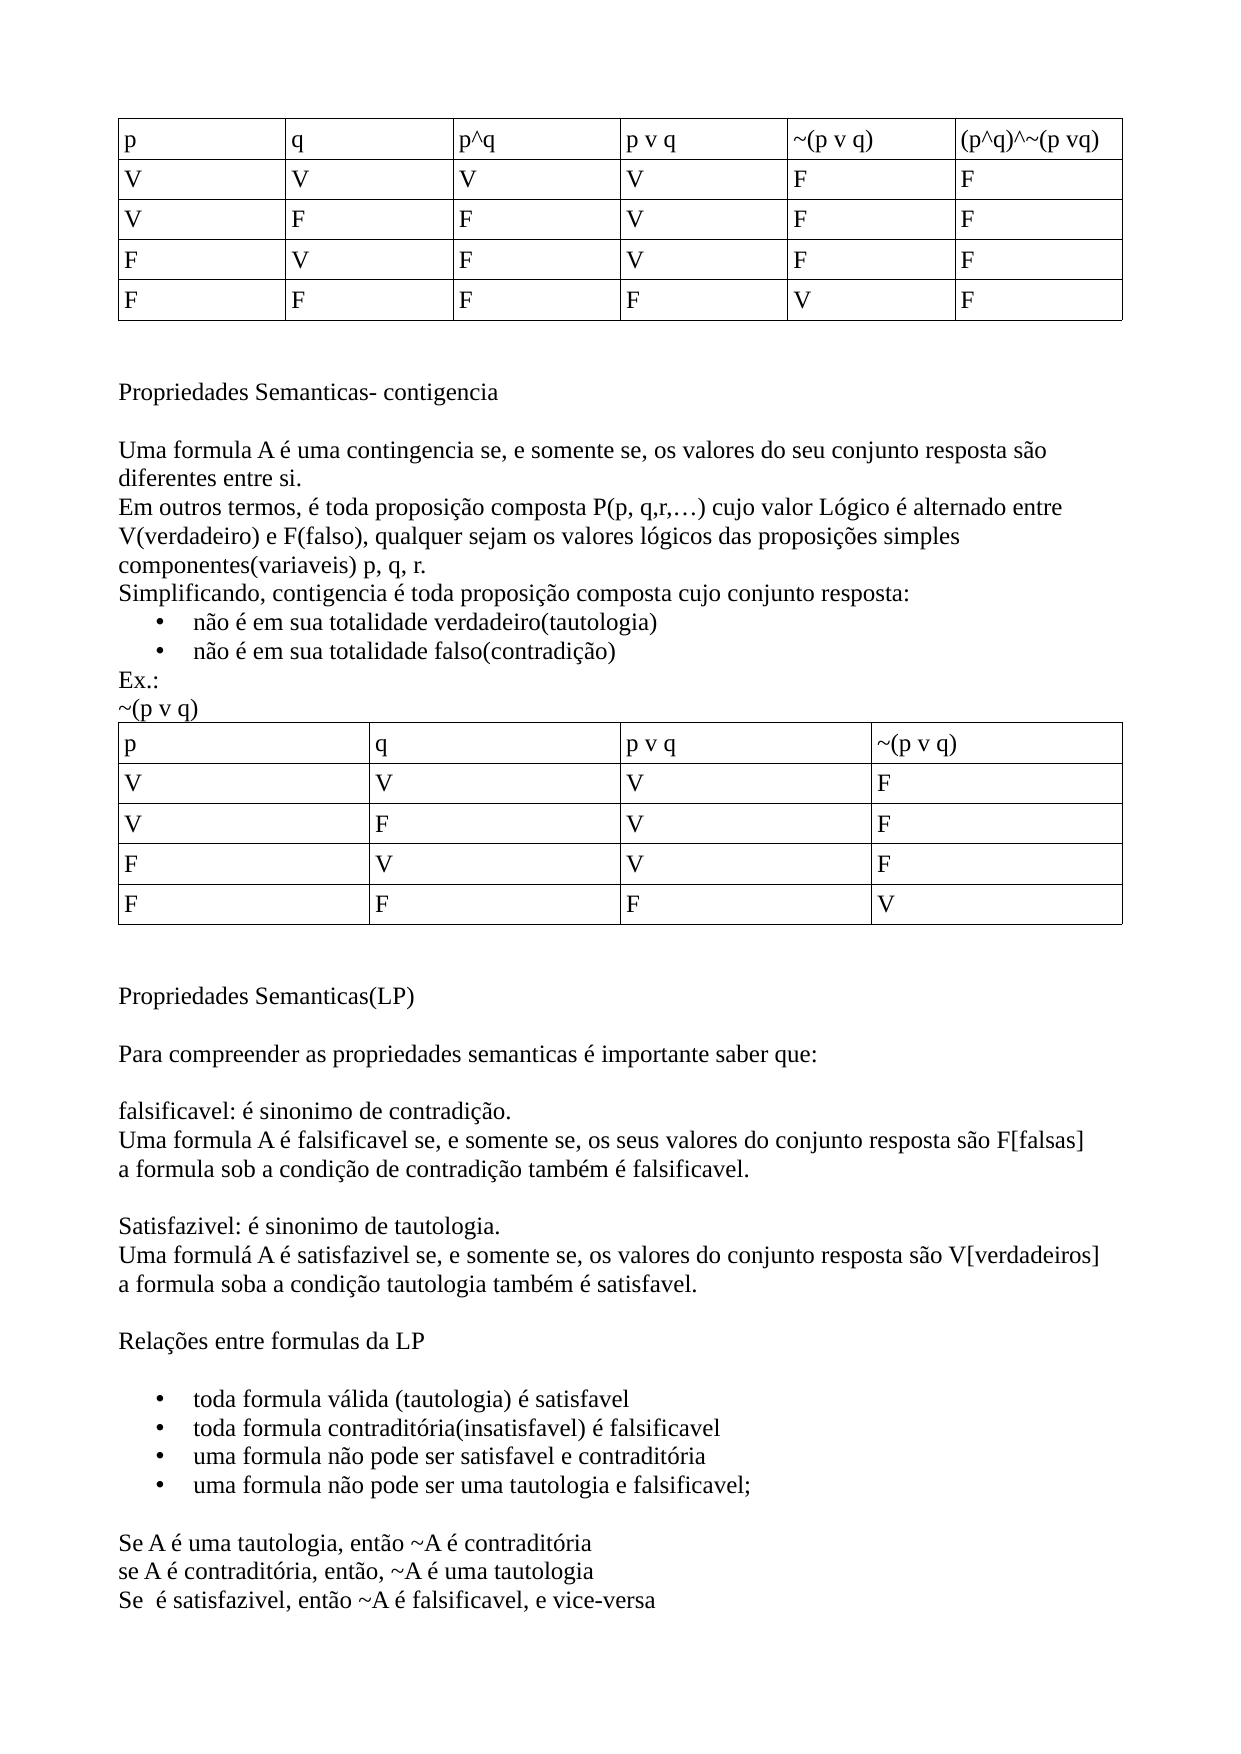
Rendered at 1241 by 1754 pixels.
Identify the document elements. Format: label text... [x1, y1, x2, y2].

table_cell V [621, 764, 871, 803]
table_cell V [621, 160, 787, 199]
text Uma formula A é uma contingencia se, e somente se, os valores do seu conjunto resposta são diferentes entre si. [118, 435, 1122, 492]
table_cell V [788, 280, 955, 320]
table_cell F [119, 240, 285, 279]
table_cell V [119, 804, 369, 843]
list não é em sua totalidade verdadeiro(tautologia) [156, 607, 1122, 636]
table_cell V [454, 160, 620, 199]
table_cell F [956, 160, 1122, 199]
list toda formula válida (tautologia) é satisfavel [156, 1384, 1122, 1413]
text Ex.: [118, 665, 1122, 693]
text se A é contraditória, então, ~A é uma tautologia [118, 1556, 1122, 1585]
table_header ~(p v q) [788, 119, 955, 158]
table_cell V [621, 804, 871, 843]
table_header p [119, 119, 285, 158]
text Uma formulá A é satisfazivel se, e somente se, os valores do conjunto resposta são V[verdadeiros] [118, 1240, 1122, 1269]
table_cell V [286, 160, 453, 199]
table_cell V [119, 764, 369, 803]
list toda formula contraditória(insatisfavel) é falsificavel [156, 1413, 1122, 1441]
table_cell F [454, 280, 620, 320]
table_cell F [872, 844, 1122, 883]
table_cell V [621, 844, 871, 883]
table_cell F [872, 764, 1122, 803]
text Relações entre formulas da LP [118, 1326, 1122, 1355]
table_cell V [119, 160, 285, 199]
text ~(p v q) [118, 693, 1122, 722]
table_header p [119, 723, 369, 763]
text falsificavel: é sinonimo de contradição. [118, 1096, 1122, 1125]
table_cell F [788, 200, 955, 239]
table_cell V [119, 200, 285, 239]
table_cell F [370, 885, 620, 924]
table_cell F [621, 280, 787, 320]
table_cell F [788, 160, 955, 199]
text a formula sob a condição de contradição também é falsificavel. [118, 1154, 1122, 1183]
table_cell F [119, 885, 369, 924]
table_cell V [286, 240, 453, 279]
table_header q [286, 119, 453, 158]
text a formula soba a condição tautologia também é satisfavel. [118, 1269, 1122, 1298]
text Se A é uma tautologia, então ~A é contraditória [118, 1528, 1122, 1556]
text Em outros termos, é toda proposição composta P(p, q,r,…) cujo valor Lógico é alternado entre V(verdadeiro) e F(falso), qualquer sejam os valores lógicos das proposições simples componentes(variaveis) p, q, r. [118, 492, 1122, 578]
text Simplificando, contigencia é toda proposição composta cujo conjunto resposta: [118, 578, 1122, 607]
table_header q [370, 723, 620, 763]
text Propriedades Semanticas(LP) [118, 981, 1122, 1010]
table_header p v q [621, 119, 787, 158]
table_cell V [370, 764, 620, 803]
table_cell F [454, 200, 620, 239]
table_header p v q [621, 723, 871, 763]
list não é em sua totalidade falso(contradição) [156, 636, 1122, 665]
table_header ~(p v q) [872, 723, 1122, 763]
table_header p^q [454, 119, 620, 158]
text Uma formula A é falsificavel se, e somente se, os seus valores do conjunto resposta são F[falsas] [118, 1125, 1122, 1154]
table_cell F [286, 200, 453, 239]
table_cell F [454, 240, 620, 279]
table_cell F [119, 280, 285, 320]
table_cell F [286, 280, 453, 320]
table_cell V [872, 885, 1122, 924]
table_cell F [872, 804, 1122, 843]
table_cell V [621, 200, 787, 239]
text Satisfazivel: é sinonimo de tautologia. [118, 1211, 1122, 1240]
text Para compreender as propriedades semanticas é importante saber que: [118, 1039, 1122, 1068]
table_cell V [621, 240, 787, 279]
table_cell F [621, 885, 871, 924]
text Propriedades Semanticas- contigencia [118, 377, 1122, 406]
table_cell F [788, 240, 955, 279]
table_cell F [956, 200, 1122, 239]
list uma formula não pode ser uma tautologia e falsificavel; [156, 1470, 1122, 1499]
list uma formula não pode ser satisfavel e contraditória [156, 1441, 1122, 1470]
table_cell F [956, 280, 1122, 320]
table_header (p^q)^~(p vq) [956, 119, 1122, 158]
table_cell F [956, 240, 1122, 279]
table_cell F [119, 844, 369, 883]
table_cell V [370, 844, 620, 883]
table_cell F [370, 804, 620, 843]
text Se é satisfazivel, então ~A é falsificavel, e vice-versa [118, 1585, 1122, 1614]
